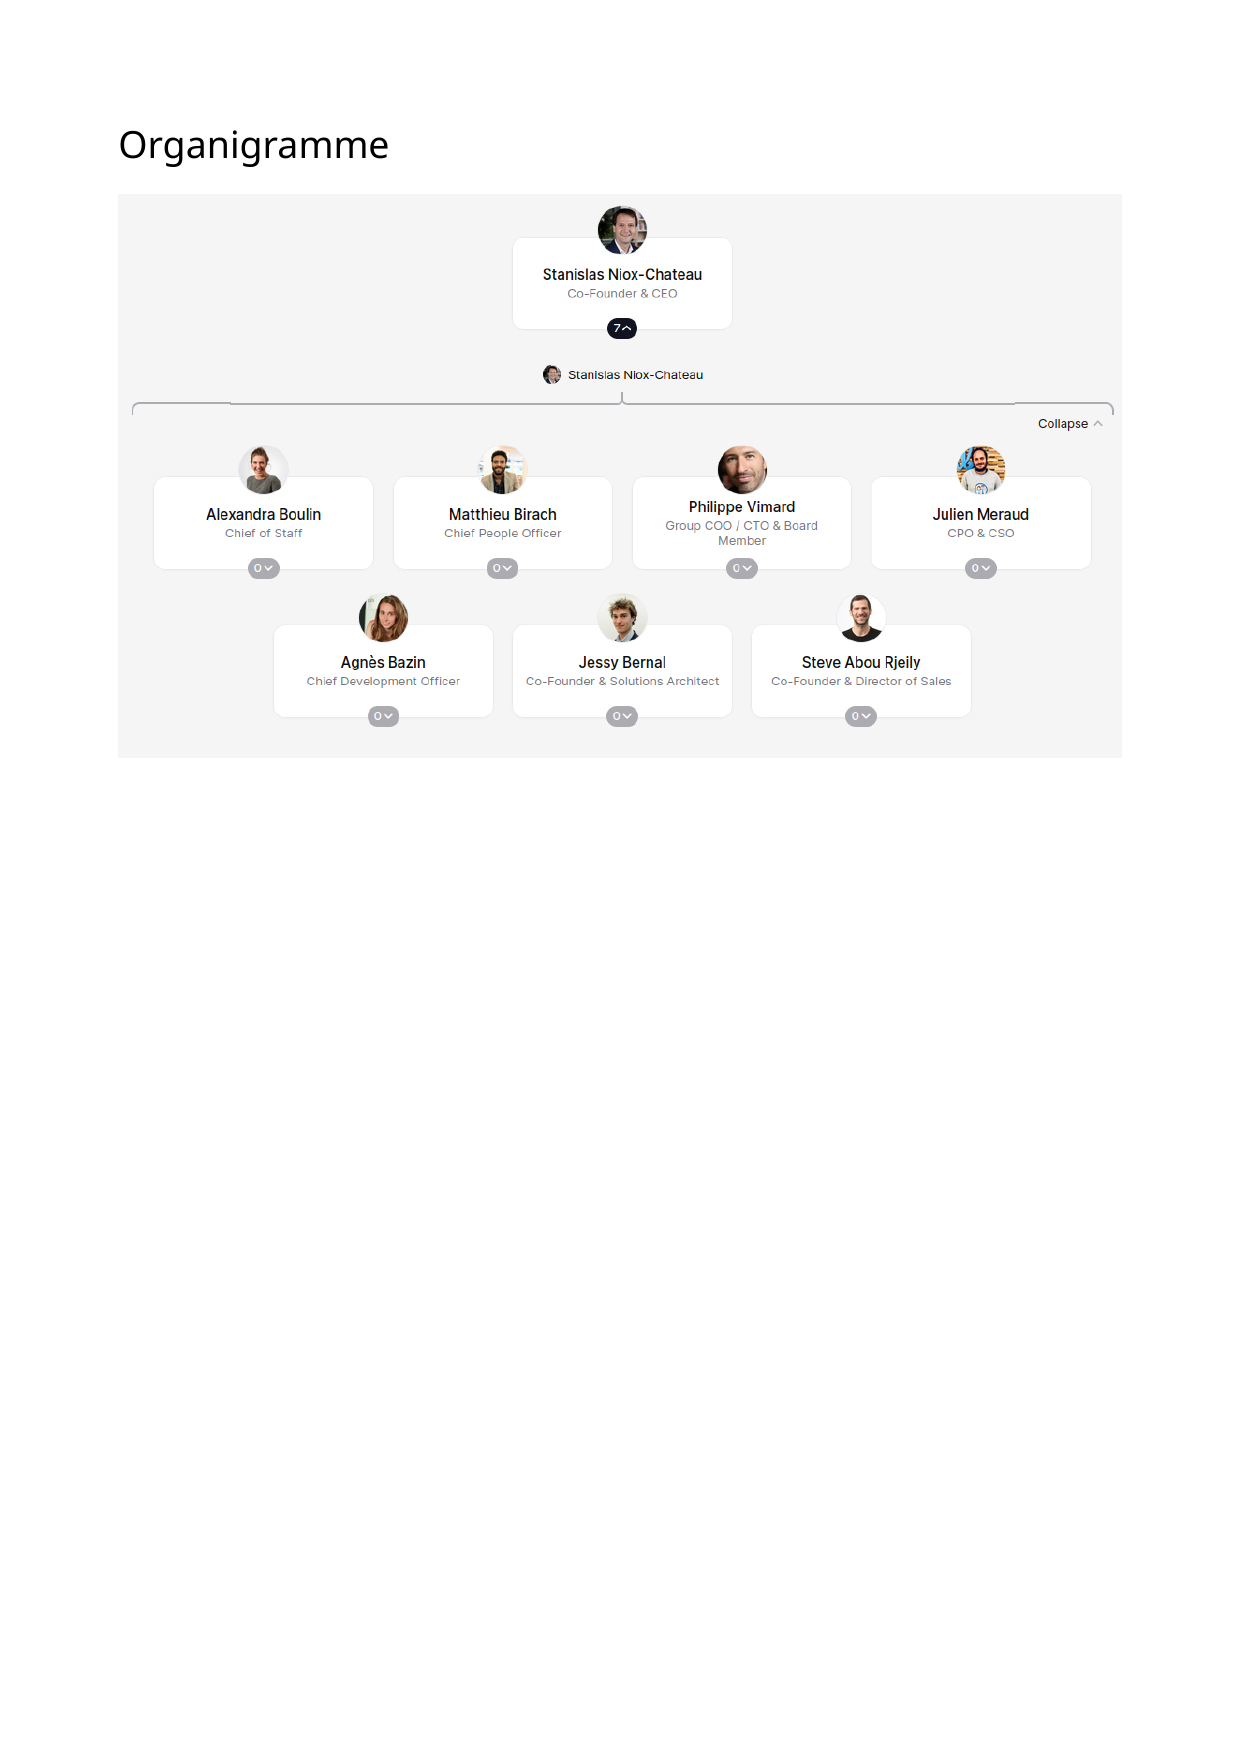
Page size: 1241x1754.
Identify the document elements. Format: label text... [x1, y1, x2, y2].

text Organigramme [118, 118, 1122, 169]
picture [118, 194, 1123, 758]
